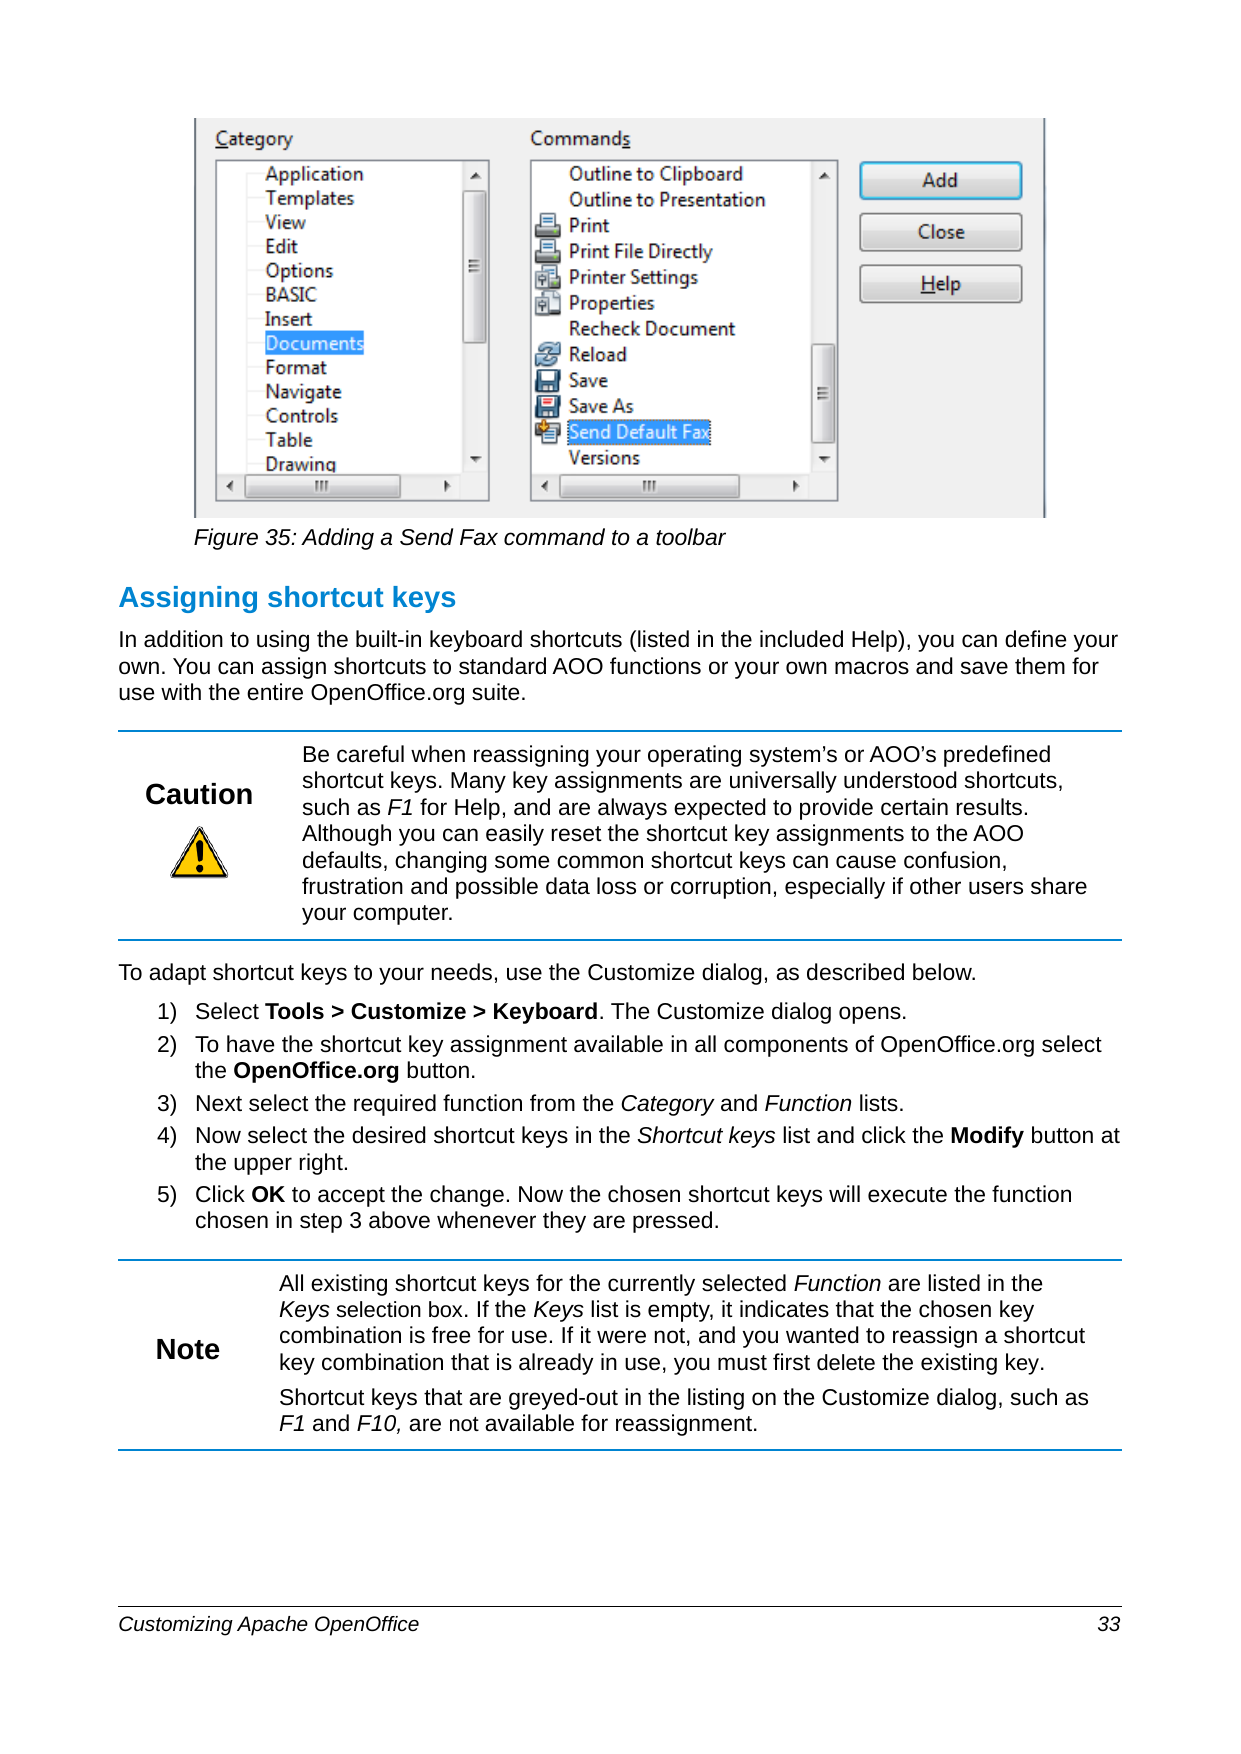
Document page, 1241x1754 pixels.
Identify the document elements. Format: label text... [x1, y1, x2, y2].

picture [167, 822, 232, 882]
text To adapt shortcut keys to your needs, use the Customize dialog, as described below. [118, 959, 1122, 985]
list To have the shortcut key assignment available in all components of OpenOffice.org select the OpenOffice.org button. [177, 1031, 1122, 1083]
subtitle Assigning shortcut keys [118, 580, 1122, 614]
list Click OK to accept the change. Now the chosen shortcut keys will execute the function chosen in step 3 above whenever they are pressed. [177, 1181, 1122, 1234]
list Select Tools > Customize > Keyboard. The Customize dialog opens. [177, 998, 1122, 1024]
list Next select the required function from the Category and Function lists. [177, 1089, 1122, 1116]
table_header Be careful when reassigning your operating system’s or AOO’s predefined shortcut keys. Many key assignments are universally understood shortcuts, such as F1 for Help, and are always expected to provide certain results. Although you can easily reset the shortcut key assignments to the AOO defaults, changing some common shortcut keys can cause confusion, frustration and possible data loss or corruption, especially if other users share your computer. [280, 732, 1122, 939]
table_header All existing shortcut keys for the currently selected Function are listed in the Keys selection box. If the Keys list is empty, it indicates that the chosen key combination is free for use. If it were not, and you wanted to reassign a shortcut key combination that is already in use, you must first delete the existing key. Shortcut keys that are greyed-out in the listing on the Customize dialog, such as F1 and F10, are not available for reassignment. [258, 1261, 1122, 1449]
text Figure 35: Adding a Send Fax command to a toolbar [194, 524, 1047, 551]
list Now select the desired shortcut keys in the Shortcut keys list and click the Modify button at the upper right. [177, 1122, 1122, 1175]
text In addition to using the built-in keyboard shortcuts (listed in the included Help), you can define your own. You can assign shortcuts to standard AOO functions or your own macros and save them for use with the entire OpenOffice.org suite. [118, 626, 1122, 705]
table_header Note [118, 1261, 257, 1449]
table_header Caution [118, 732, 280, 939]
picture [193, 118, 1047, 518]
